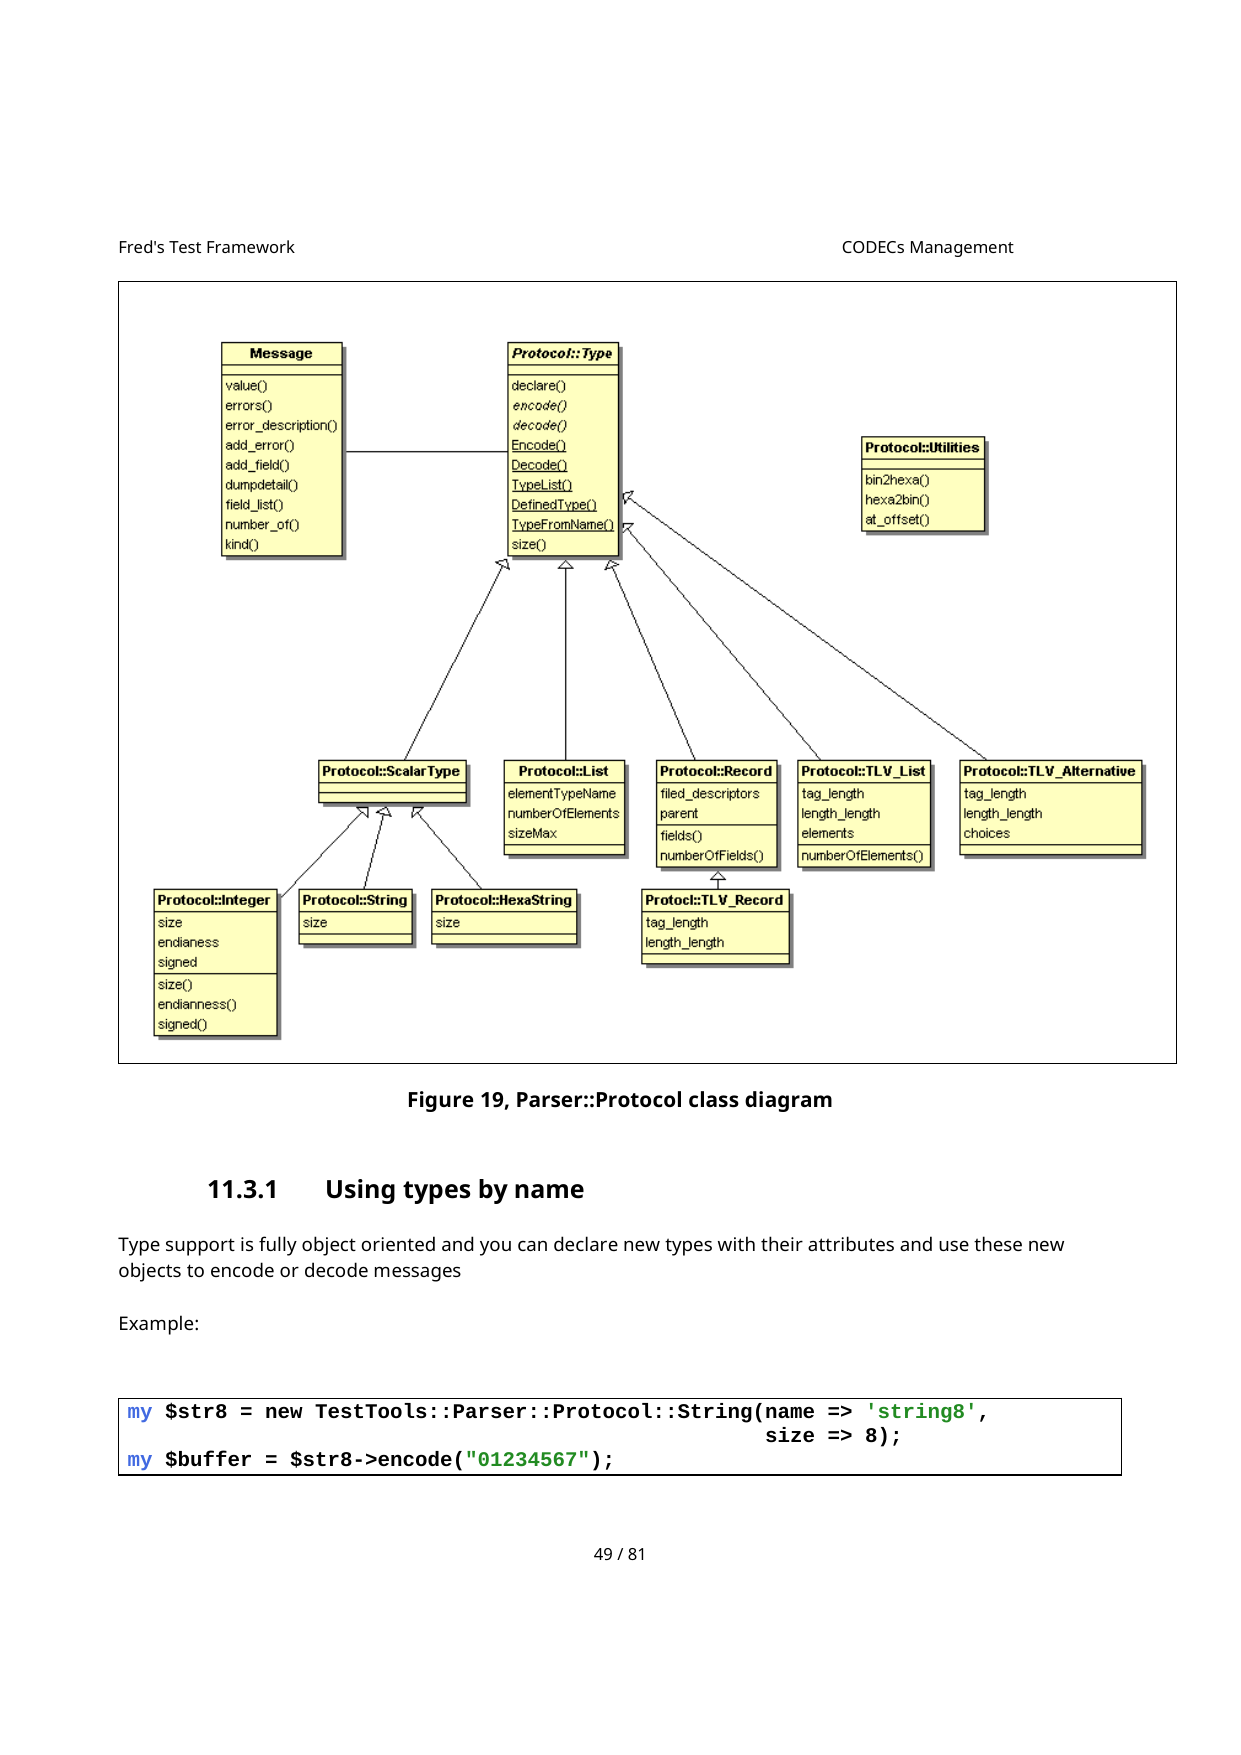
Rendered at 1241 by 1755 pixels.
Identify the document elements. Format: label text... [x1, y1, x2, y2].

text my $buffer = $str8->encode("01234567"); [119, 1445, 1121, 1474]
text Figure 19, Parser::Protocol class diagram [118, 1085, 1122, 1113]
text my $str8 = new TestTools::Parser::Protocol::String(name => 'string8', [119, 1399, 1121, 1421]
text Example: [118, 1310, 1122, 1336]
subtitle Using types by name [207, 1172, 1122, 1206]
picture [134, 290, 1161, 1055]
text Type support is fully object oriented and you can declare new types with their attributes and use these new objects to encode or decode messages [118, 1231, 1122, 1283]
text size => 8); [119, 1421, 1121, 1445]
